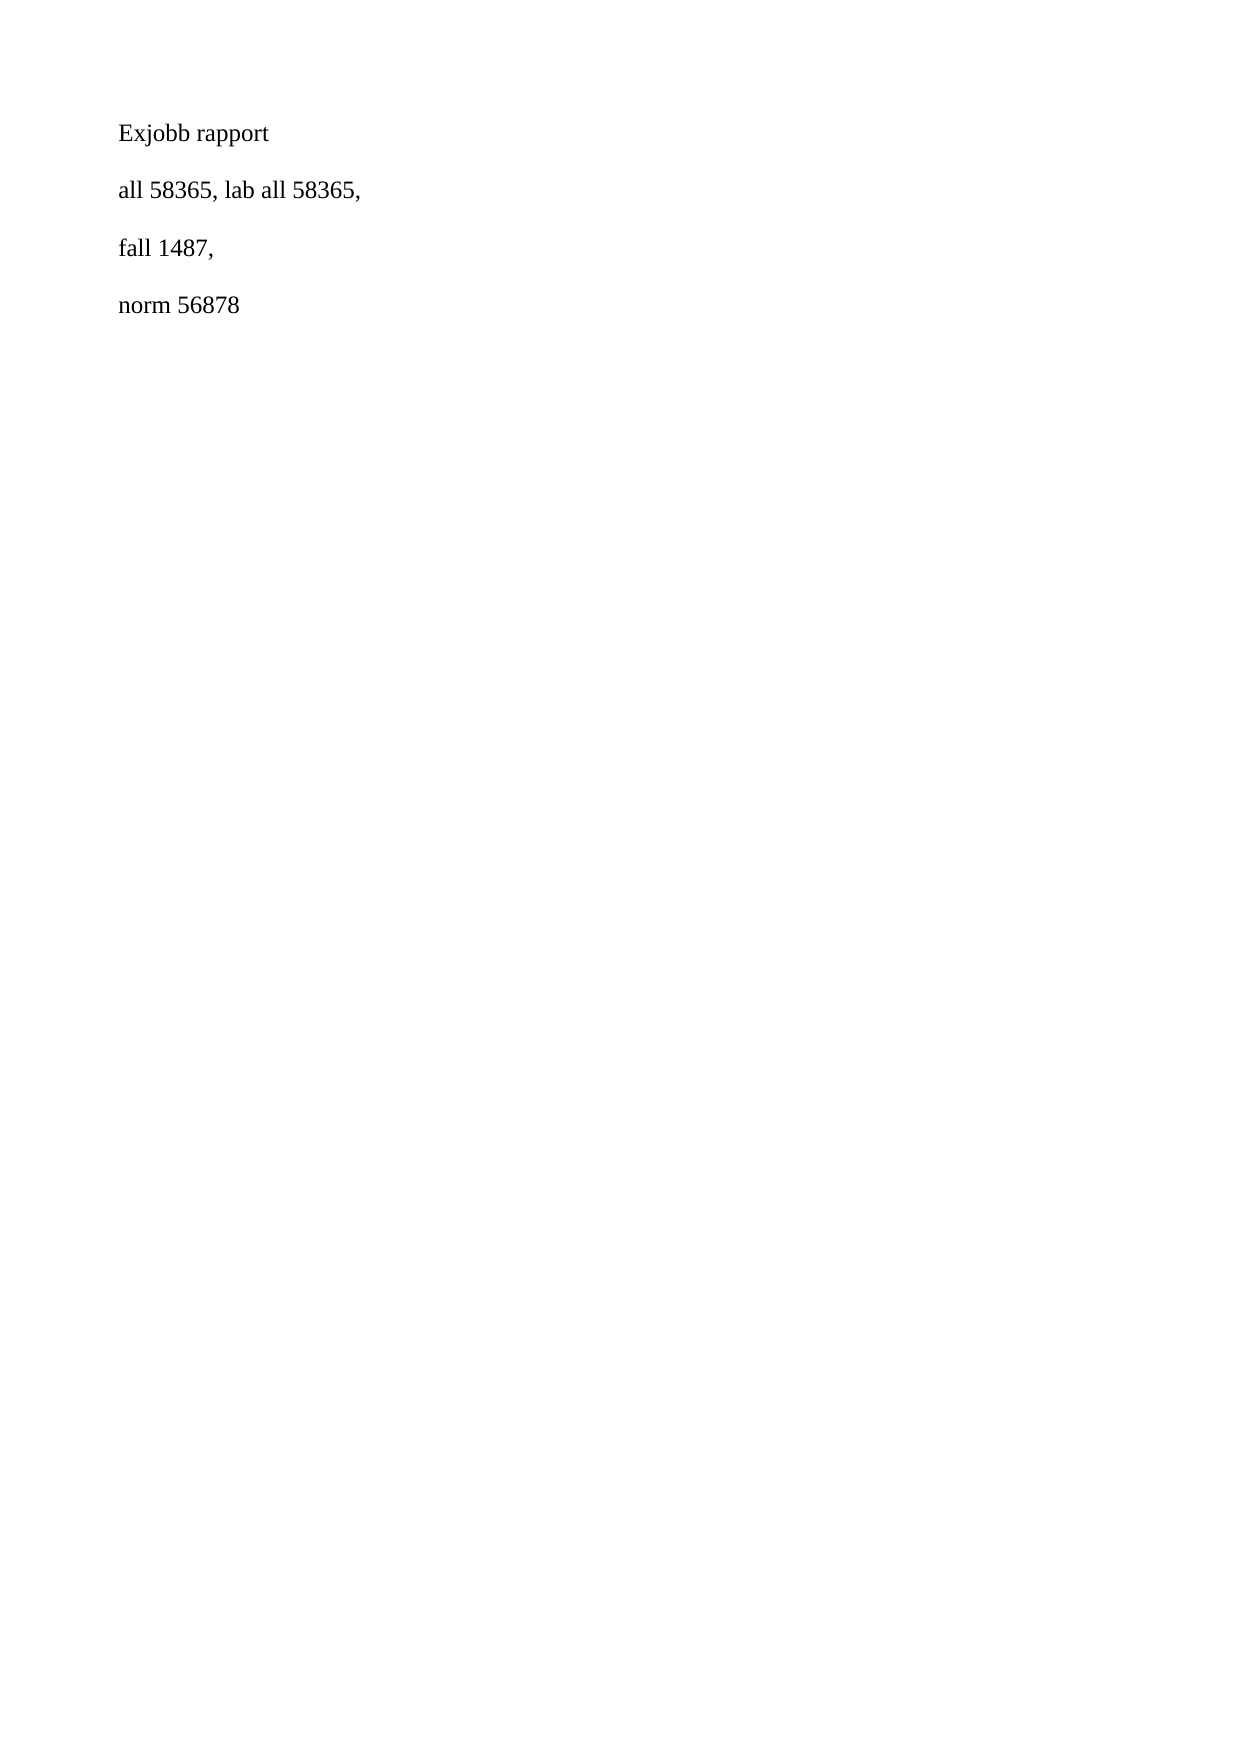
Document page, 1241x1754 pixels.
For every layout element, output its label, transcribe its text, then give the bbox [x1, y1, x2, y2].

text norm 56878 [118, 291, 1122, 319]
text Exjobb rapport [118, 118, 1122, 147]
text fall 1487, [118, 233, 1122, 262]
text all 58365, lab all 58365, [118, 176, 1122, 204]
